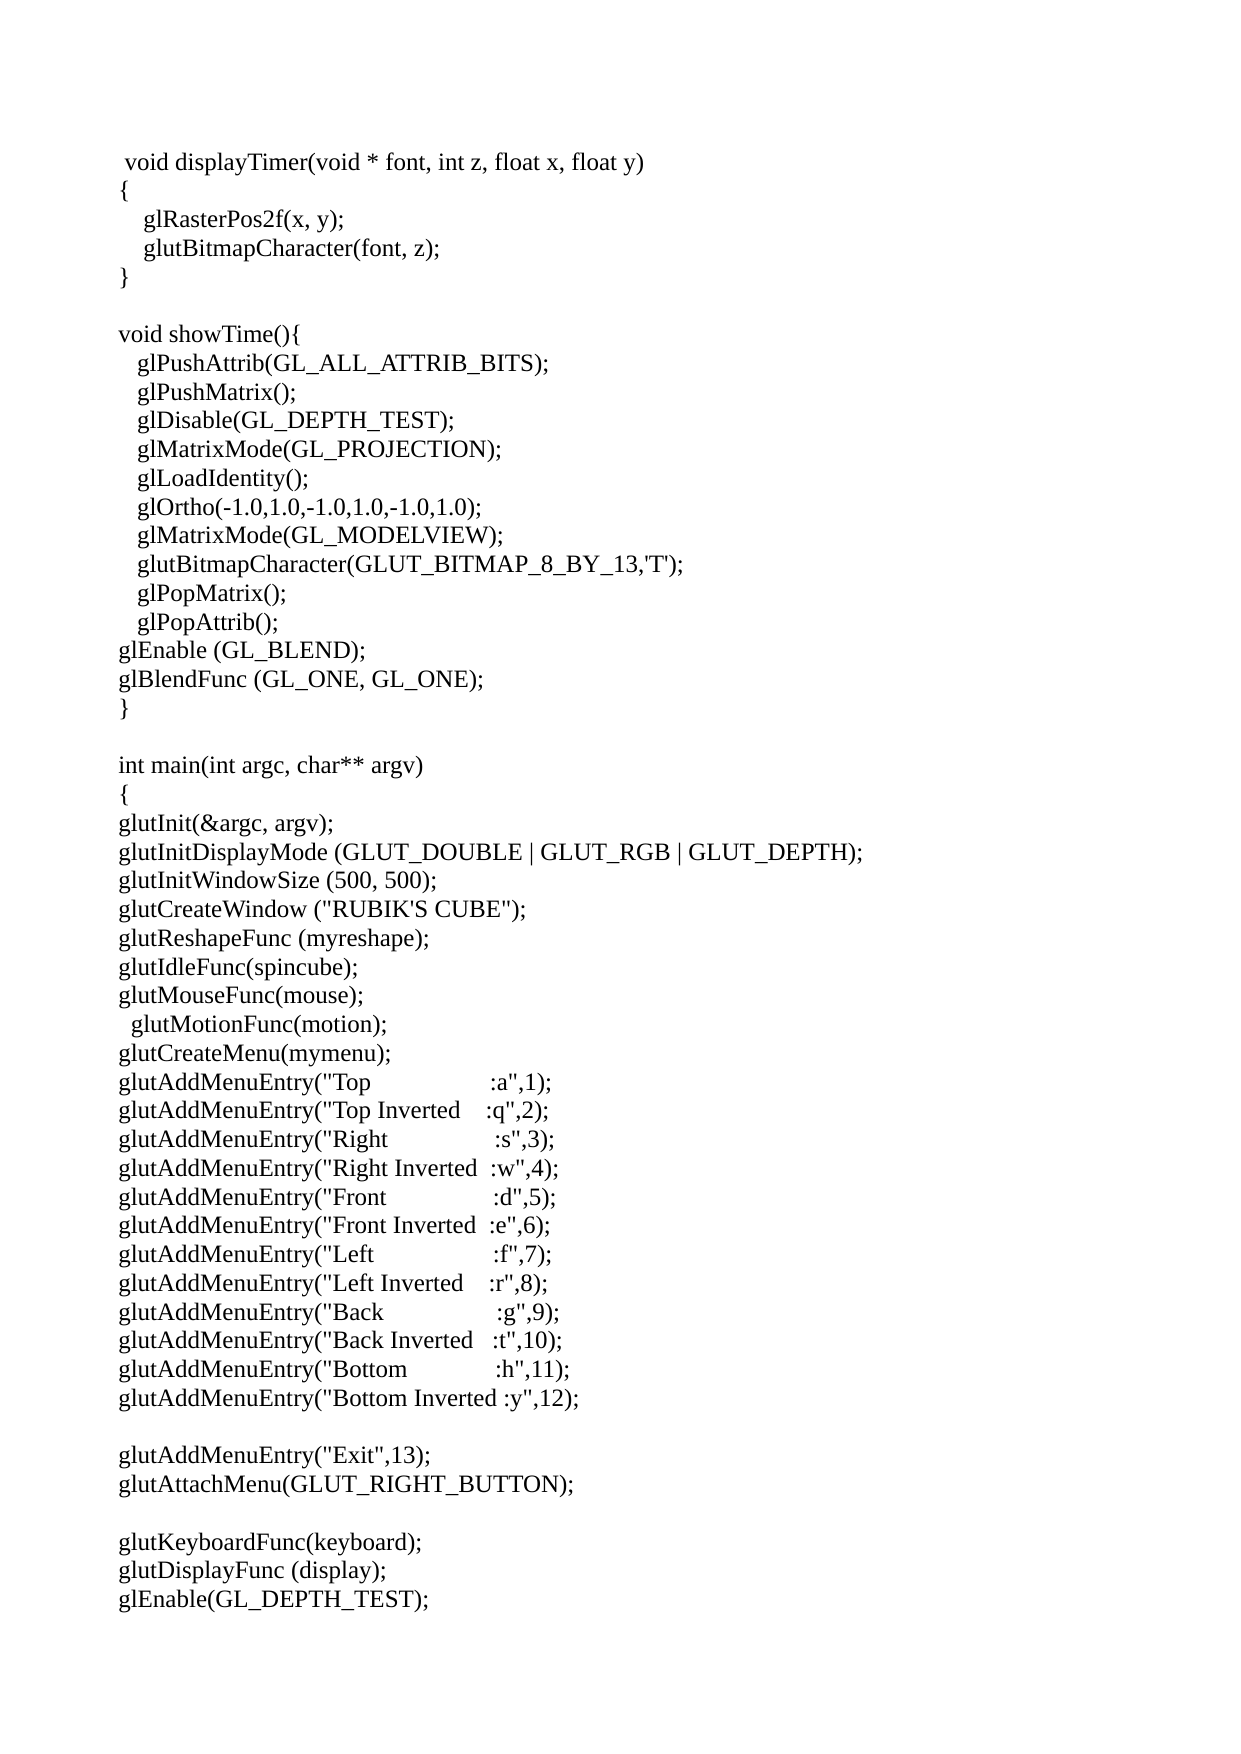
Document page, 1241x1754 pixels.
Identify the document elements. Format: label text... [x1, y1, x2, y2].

text glutAddMenuEntry("Left Inverted :r",8); [118, 1268, 1122, 1297]
text glutBitmapCharacter(font, z); [118, 233, 1122, 262]
text } [118, 693, 1122, 722]
text glutAddMenuEntry("Bottom Inverted :y",12); [118, 1383, 1122, 1412]
text glPopAttrib(); [118, 607, 1122, 636]
text glutAddMenuEntry("Exit",13); [118, 1441, 1122, 1469]
text void displayTimer(void * font, int z, float x, float y) [118, 147, 1122, 176]
text glutAddMenuEntry("Front Inverted :e",6); [118, 1211, 1122, 1239]
text glutKeyboardFunc(keyboard); [118, 1527, 1122, 1556]
text glutCreateMenu(mymenu); [118, 1038, 1122, 1067]
text glutInit(&argc, argv); [118, 808, 1122, 837]
text glutReshapeFunc (myreshape); [118, 923, 1122, 952]
text glutMotionFunc(motion); [118, 1009, 1122, 1038]
text glutDisplayFunc (display); [118, 1556, 1122, 1584]
text glutBitmapCharacter(GLUT_BITMAP_8_BY_13,'T'); [118, 549, 1122, 578]
text glutAddMenuEntry("Top :a",1); [118, 1067, 1122, 1096]
text glPopMatrix(); [118, 578, 1122, 607]
text glutInitDisplayMode (GLUT_DOUBLE | GLUT_RGB | GLUT_DEPTH); [118, 837, 1122, 866]
text } [118, 262, 1122, 291]
text glutIdleFunc(spincube); [118, 952, 1122, 981]
text glutAddMenuEntry("Right Inverted :w",4); [118, 1153, 1122, 1182]
text glEnable (GL_BLEND); [118, 636, 1122, 664]
text glutInitWindowSize (500, 500); [118, 866, 1122, 894]
text glutAddMenuEntry("Right :s",3); [118, 1124, 1122, 1153]
text glMatrixMode(GL_MODELVIEW); [118, 521, 1122, 549]
text glutMouseFunc(mouse); [118, 981, 1122, 1009]
text { [118, 779, 1122, 808]
text glDisable(GL_DEPTH_TEST); [118, 406, 1122, 434]
text glMatrixMode(GL_PROJECTION); [118, 434, 1122, 463]
text glOrtho(-1.0,1.0,-1.0,1.0,-1.0,1.0); [118, 492, 1122, 521]
text glLoadIdentity(); [118, 463, 1122, 492]
text int main(int argc, char** argv) [118, 751, 1122, 779]
text glutAttachMenu(GLUT_RIGHT_BUTTON); [118, 1469, 1122, 1498]
text glutAddMenuEntry("Back :g",9); [118, 1297, 1122, 1326]
text glutCreateWindow ("RUBIK'S CUBE"); [118, 894, 1122, 923]
text glEnable(GL_DEPTH_TEST); [118, 1584, 1122, 1613]
text glPushMatrix(); [118, 377, 1122, 406]
text glBlendFunc (GL_ONE, GL_ONE); [118, 664, 1122, 693]
text glutAddMenuEntry("Top Inverted :q",2); [118, 1096, 1122, 1124]
text glutAddMenuEntry("Left :f",7); [118, 1239, 1122, 1268]
text glPushAttrib(GL_ALL_ATTRIB_BITS); [118, 348, 1122, 377]
text { [118, 176, 1122, 204]
text glRasterPos2f(x, y); [118, 204, 1122, 233]
text void showTime(){ [118, 319, 1122, 348]
text glutAddMenuEntry("Bottom :h",11); [118, 1354, 1122, 1383]
text glutAddMenuEntry("Back Inverted :t",10); [118, 1326, 1122, 1354]
text glutAddMenuEntry("Front :d",5); [118, 1182, 1122, 1211]
